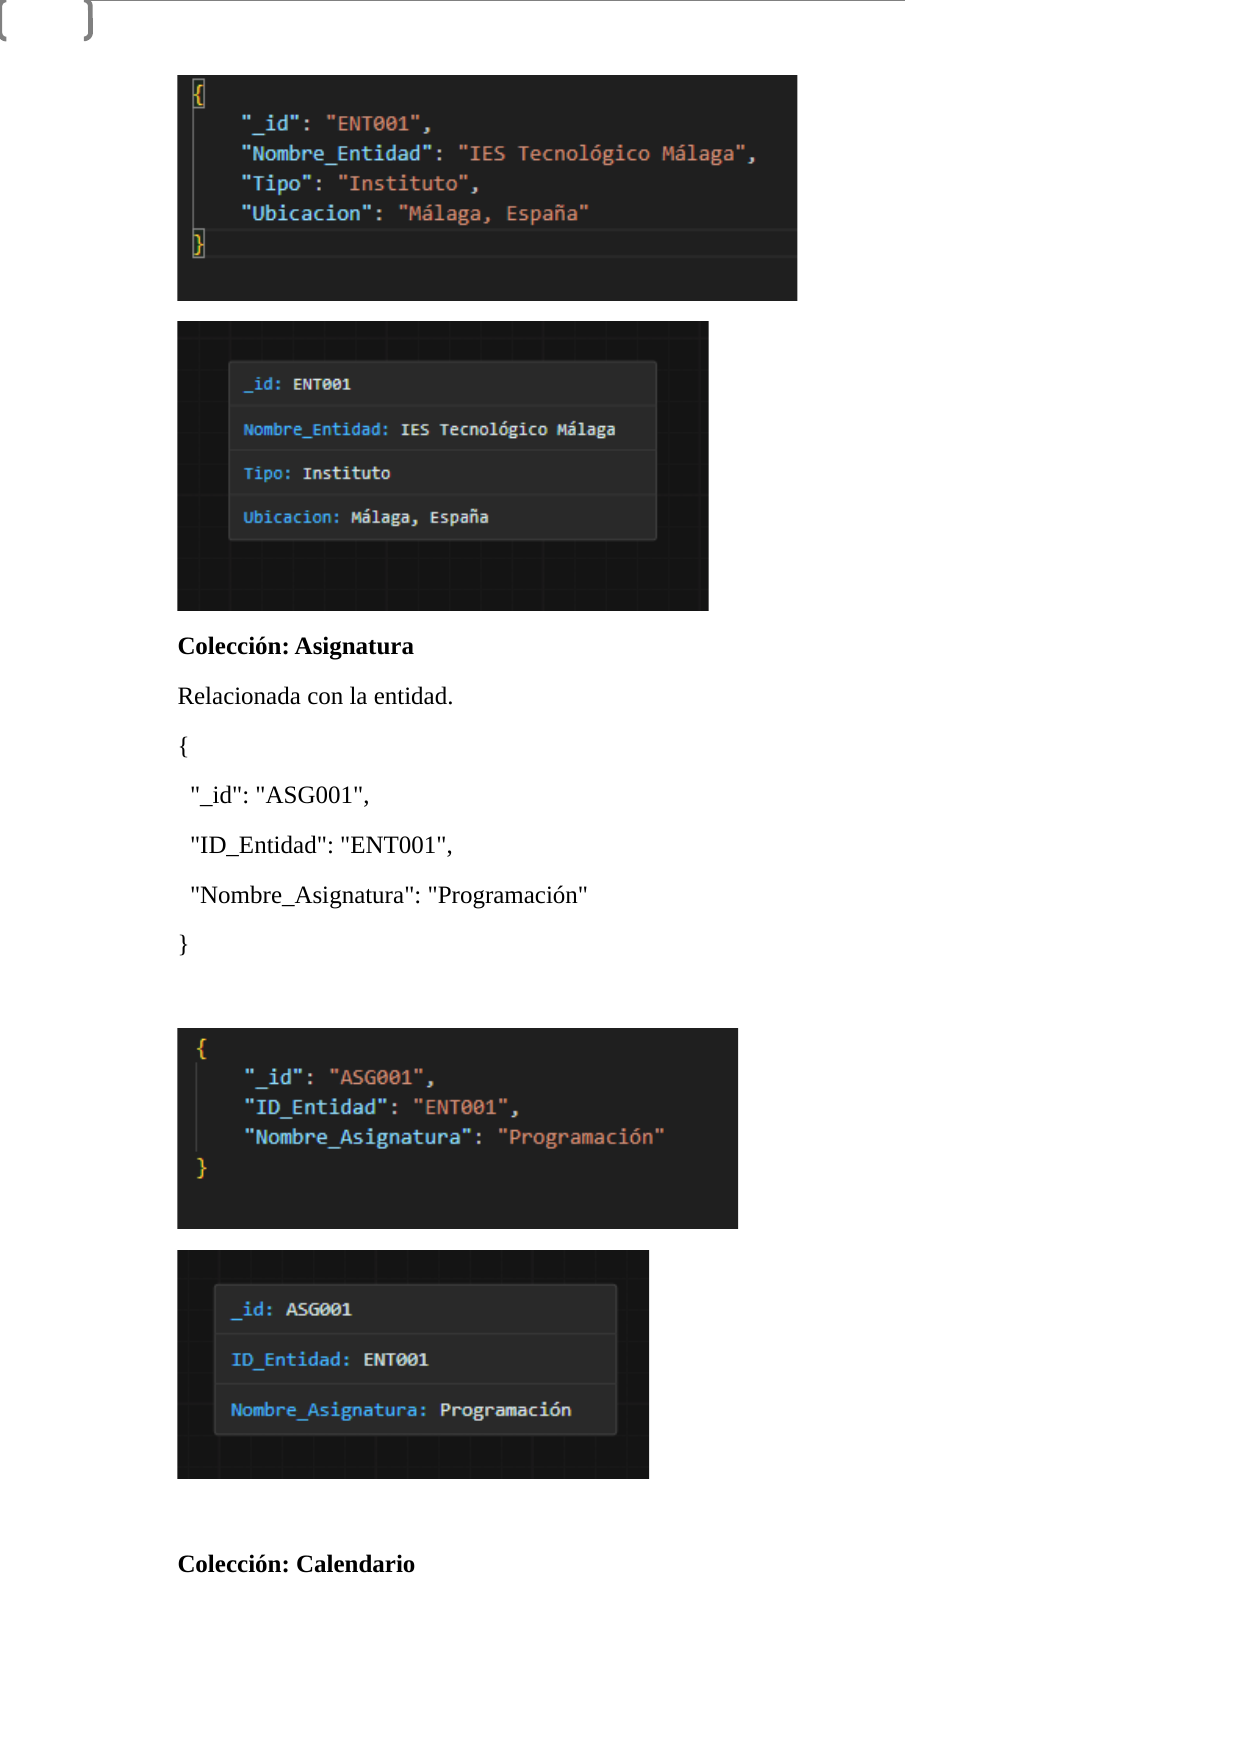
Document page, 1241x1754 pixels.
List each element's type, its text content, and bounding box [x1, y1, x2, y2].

text } [177, 929, 1063, 958]
text "ID_Entidad": "ENT001", [177, 830, 1063, 859]
text "_id": "ASG001", [177, 781, 1063, 809]
text Colección: Calendario [177, 1549, 1063, 1578]
text "Nombre_Asignatura": "Programación" [177, 880, 1063, 909]
text Relacionada con la entidad. [177, 681, 1063, 710]
text Colección: Asignatura [177, 631, 1063, 660]
text { [177, 731, 1063, 759]
